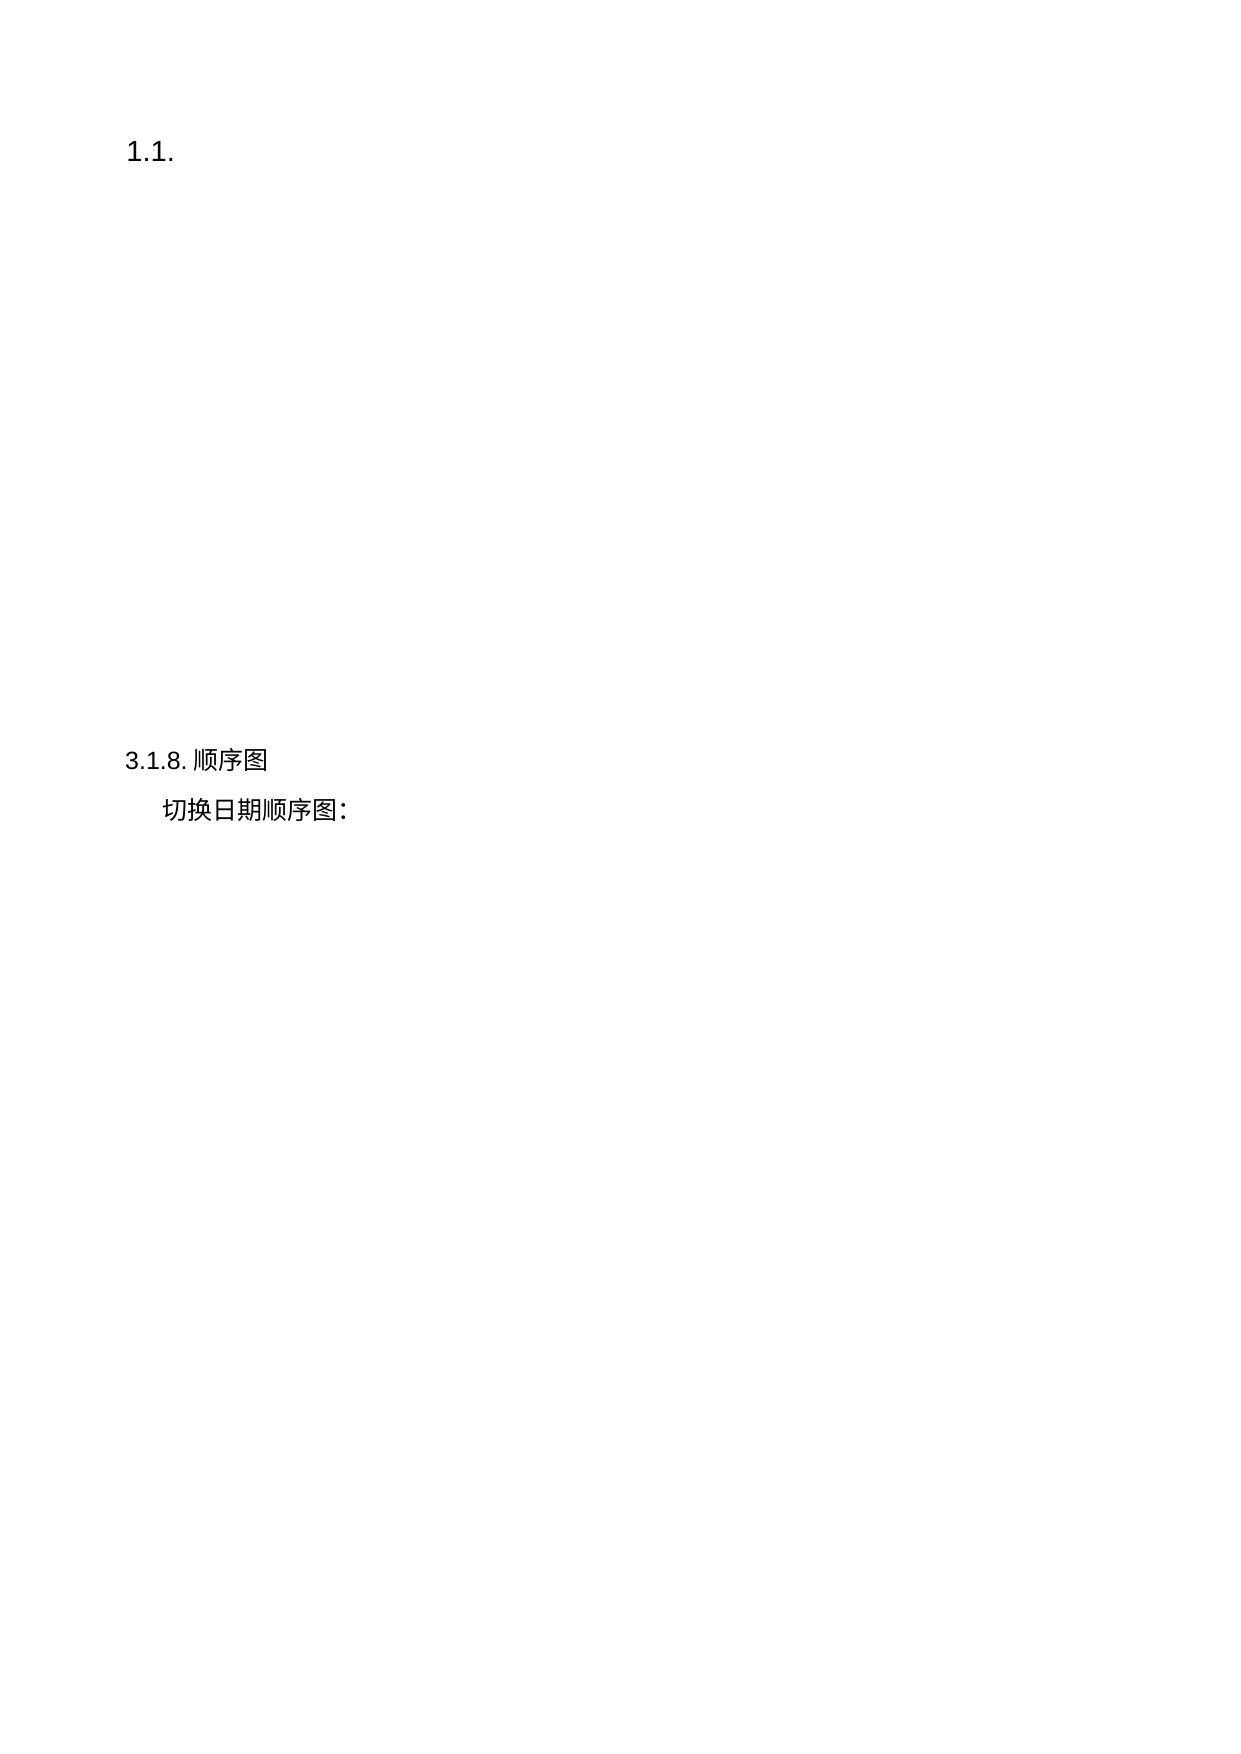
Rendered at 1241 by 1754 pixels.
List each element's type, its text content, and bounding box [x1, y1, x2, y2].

text 切换日期顺序图： [118, 790, 1122, 826]
subtitle 顺序图 [118, 740, 1122, 776]
